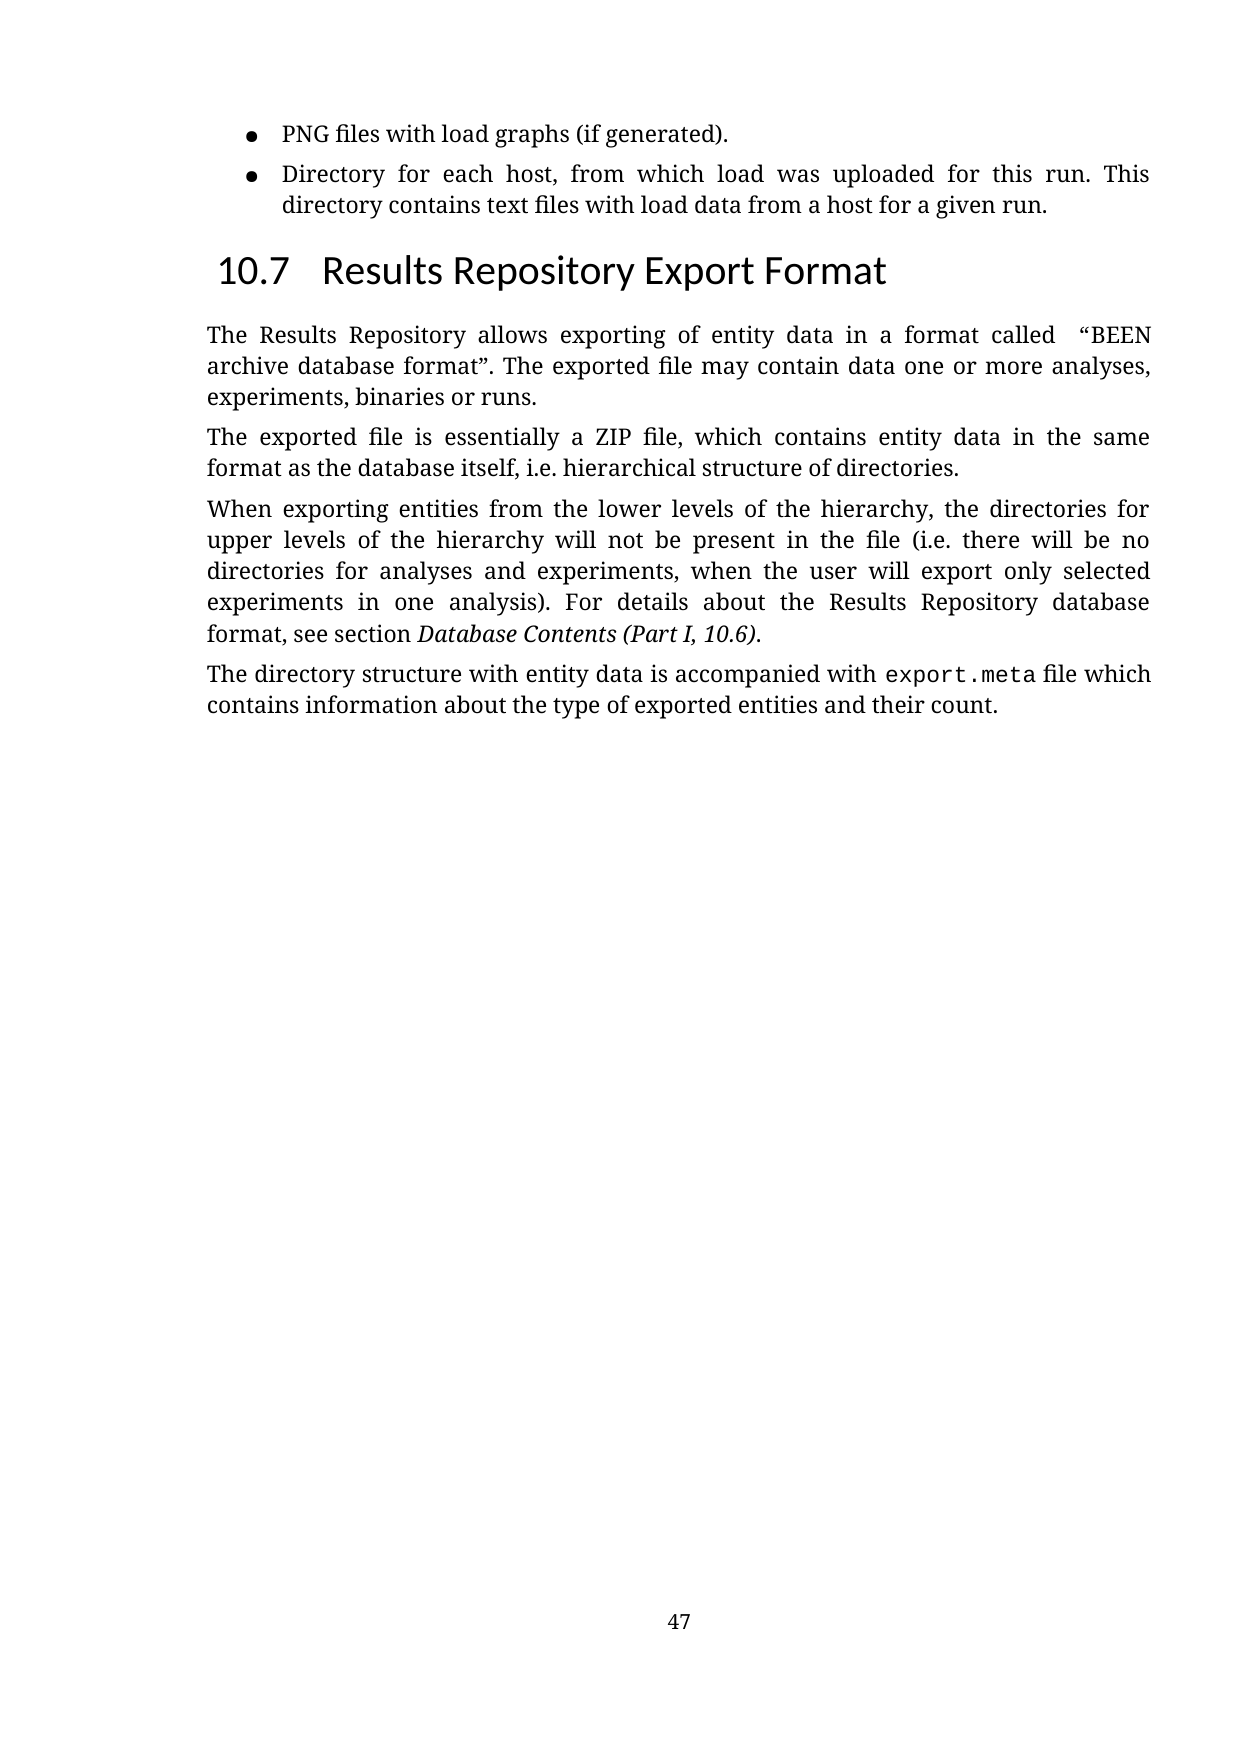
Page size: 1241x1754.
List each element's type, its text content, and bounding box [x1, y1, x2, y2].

subtitle Results Repository Export Format [207, 253, 1152, 295]
list PNG files with load graphs (if generated). [244, 118, 1152, 149]
text The Results Repository allows exporting of entity data in a format called “BEEN archive database format”. The exported file may contain data one or more analyses, experiments, binaries or runs. [207, 318, 1152, 412]
list Directory for each host, from which load was uploaded for this run. This directory contains text files with load data from a host for a given run. [244, 158, 1152, 221]
text The directory structure with entity data is accompanied with export.meta file which contains information about the type of exported entities and their count. [207, 658, 1152, 720]
text The exported file is essentially a ZIP file, which contains entity data in the same format as the database itself, i.e. hierarchical structure of directories. [207, 421, 1152, 484]
text When exporting entities from the lower levels of the hierarchy, the directories for upper levels of the hierarchy will not be present in the file (i.e. there will be no directories for analyses and experiments, when the user will export only selected experiments in one analysis). For details about the Results Repository database format, see section Database Contents (Part I, 10.6). [207, 492, 1152, 649]
